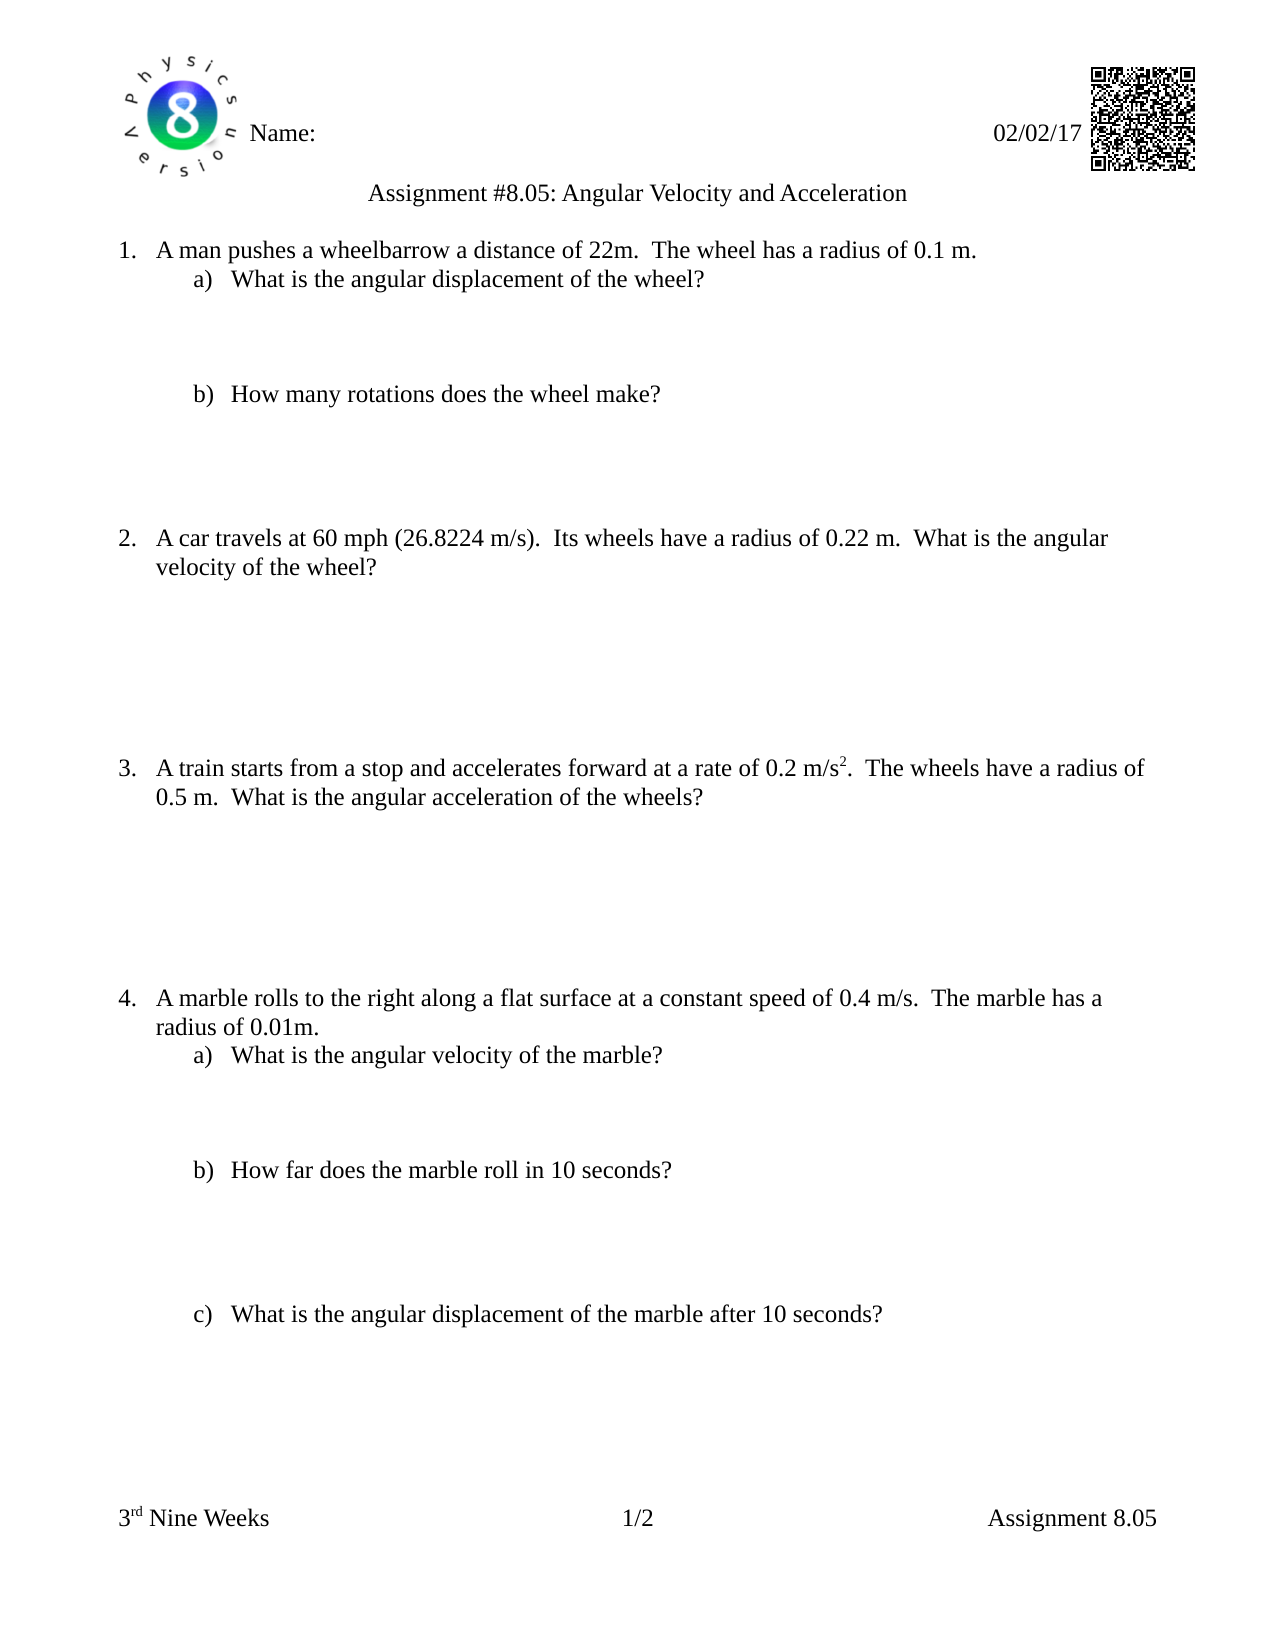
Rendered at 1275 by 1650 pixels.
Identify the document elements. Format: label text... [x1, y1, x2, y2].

list A train starts from a stop and accelerates forward at a rate of 0.2 m/s2. The wheels have a radius of 0.5 m. What is the angular acceleration of the wheels? [118, 753, 1157, 811]
list What is the angular velocity of the marble? [193, 1041, 1157, 1069]
picture [124, 56, 237, 177]
text Assignment #8.05: Angular Velocity and Acceleration [118, 176, 1157, 207]
list A car travels at 60 mph (26.8224 m/s). Its wheels have a radius of 0.22 m. What is the angular velocity of the wheel? [118, 523, 1157, 581]
list A marble rolls to the right along a flat surface at a constant speed of 0.4 m/s. The marble has a radius of 0.01m. [118, 983, 1157, 1041]
picture [1082, 58, 1203, 179]
list How many rotations does the wheel make? [193, 379, 1157, 408]
list What is the angular displacement of the wheel? [193, 264, 1157, 293]
list How far does the marble roll in 10 seconds? [193, 1156, 1157, 1184]
list What is the angular displacement of the marble after 10 seconds? [193, 1299, 1157, 1328]
list A man pushes a wheelbarrow a distance of 22m. The wheel has a radius of 0.1 m. [118, 236, 1157, 264]
